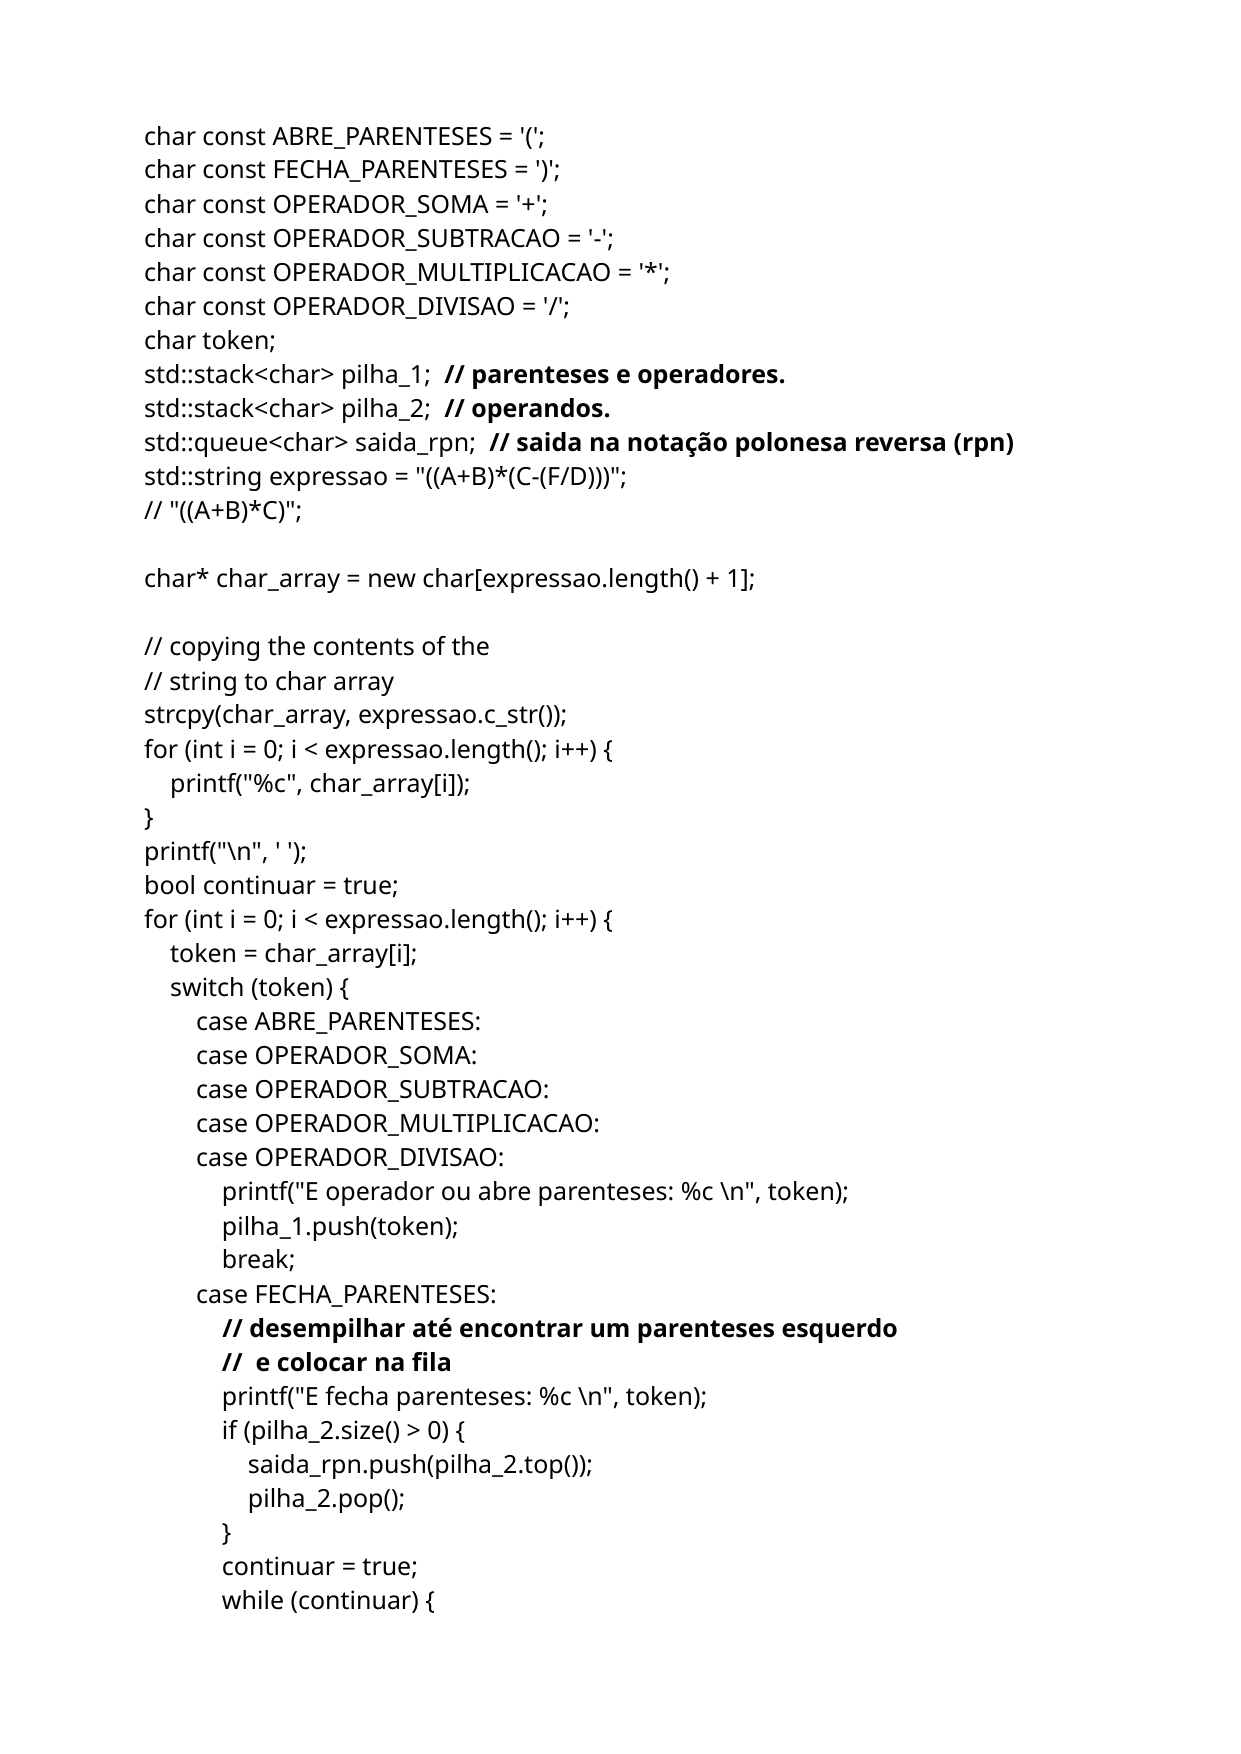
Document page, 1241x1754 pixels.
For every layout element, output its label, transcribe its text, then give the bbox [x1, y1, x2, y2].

text for (int i = 0; i < expressao.length(); i++) { [118, 731, 1122, 765]
text printf("%c", char_array[i]); [118, 765, 1122, 799]
text // string to char array [118, 663, 1122, 697]
text std::queue<char> saida_rpn; // saida na notação polonesa reversa (rpn) [118, 425, 1122, 459]
text std::stack<char> pilha_2; // operandos. [118, 391, 1122, 425]
text strcpy(char_array, expressao.c_str()); [118, 697, 1122, 731]
text saida_rpn.push(pilha_2.top()); [118, 1447, 1122, 1481]
text } [118, 799, 1122, 833]
text bool continuar = true; [118, 867, 1122, 902]
text std::string expressao = "((A+B)*(C-(F/D)))"; [118, 459, 1122, 493]
text } [118, 1515, 1122, 1549]
text case OPERADOR_MULTIPLICACAO: [118, 1106, 1122, 1140]
text printf("E operador ou abre parenteses: %c \n", token); [118, 1174, 1122, 1208]
text char const OPERADOR_SUBTRACAO = '-'; [118, 220, 1122, 254]
text char const OPERADOR_DIVISAO = '/'; [118, 288, 1122, 322]
text char const OPERADOR_SOMA = '+'; [118, 186, 1122, 220]
text while (continuar) { [118, 1583, 1122, 1617]
text // "((A+B)*C)"; [118, 493, 1122, 527]
text // e colocar na fila [118, 1344, 1122, 1378]
text std::stack<char> pilha_1; // parenteses e operadores. [118, 357, 1122, 391]
text token = char_array[i]; [118, 936, 1122, 970]
text break; [118, 1242, 1122, 1276]
text char* char_array = new char[expressao.length() + 1]; [118, 561, 1122, 595]
text for (int i = 0; i < expressao.length(); i++) { [118, 902, 1122, 936]
text // copying the contents of the [118, 629, 1122, 663]
text case OPERADOR_SUBTRACAO: [118, 1072, 1122, 1106]
text case OPERADOR_DIVISAO: [118, 1140, 1122, 1174]
text case ABRE_PARENTESES: [118, 1004, 1122, 1038]
text pilha_2.pop(); [118, 1481, 1122, 1515]
text pilha_1.push(token); [118, 1208, 1122, 1242]
text // desempilhar até encontrar um parenteses esquerdo [118, 1310, 1122, 1344]
text char const OPERADOR_MULTIPLICACAO = '*'; [118, 254, 1122, 288]
text char const FECHA_PARENTESES = ')'; [118, 152, 1122, 186]
text char token; [118, 322, 1122, 357]
text printf("E fecha parenteses: %c \n", token); [118, 1378, 1122, 1412]
text continuar = true; [118, 1549, 1122, 1583]
text switch (token) { [118, 970, 1122, 1004]
text if (pilha_2.size() > 0) { [118, 1412, 1122, 1447]
text case FECHA_PARENTESES: [118, 1276, 1122, 1310]
text printf("\n", ' '); [118, 833, 1122, 867]
text char const ABRE_PARENTESES = '('; [118, 118, 1122, 152]
text case OPERADOR_SOMA: [118, 1038, 1122, 1072]
